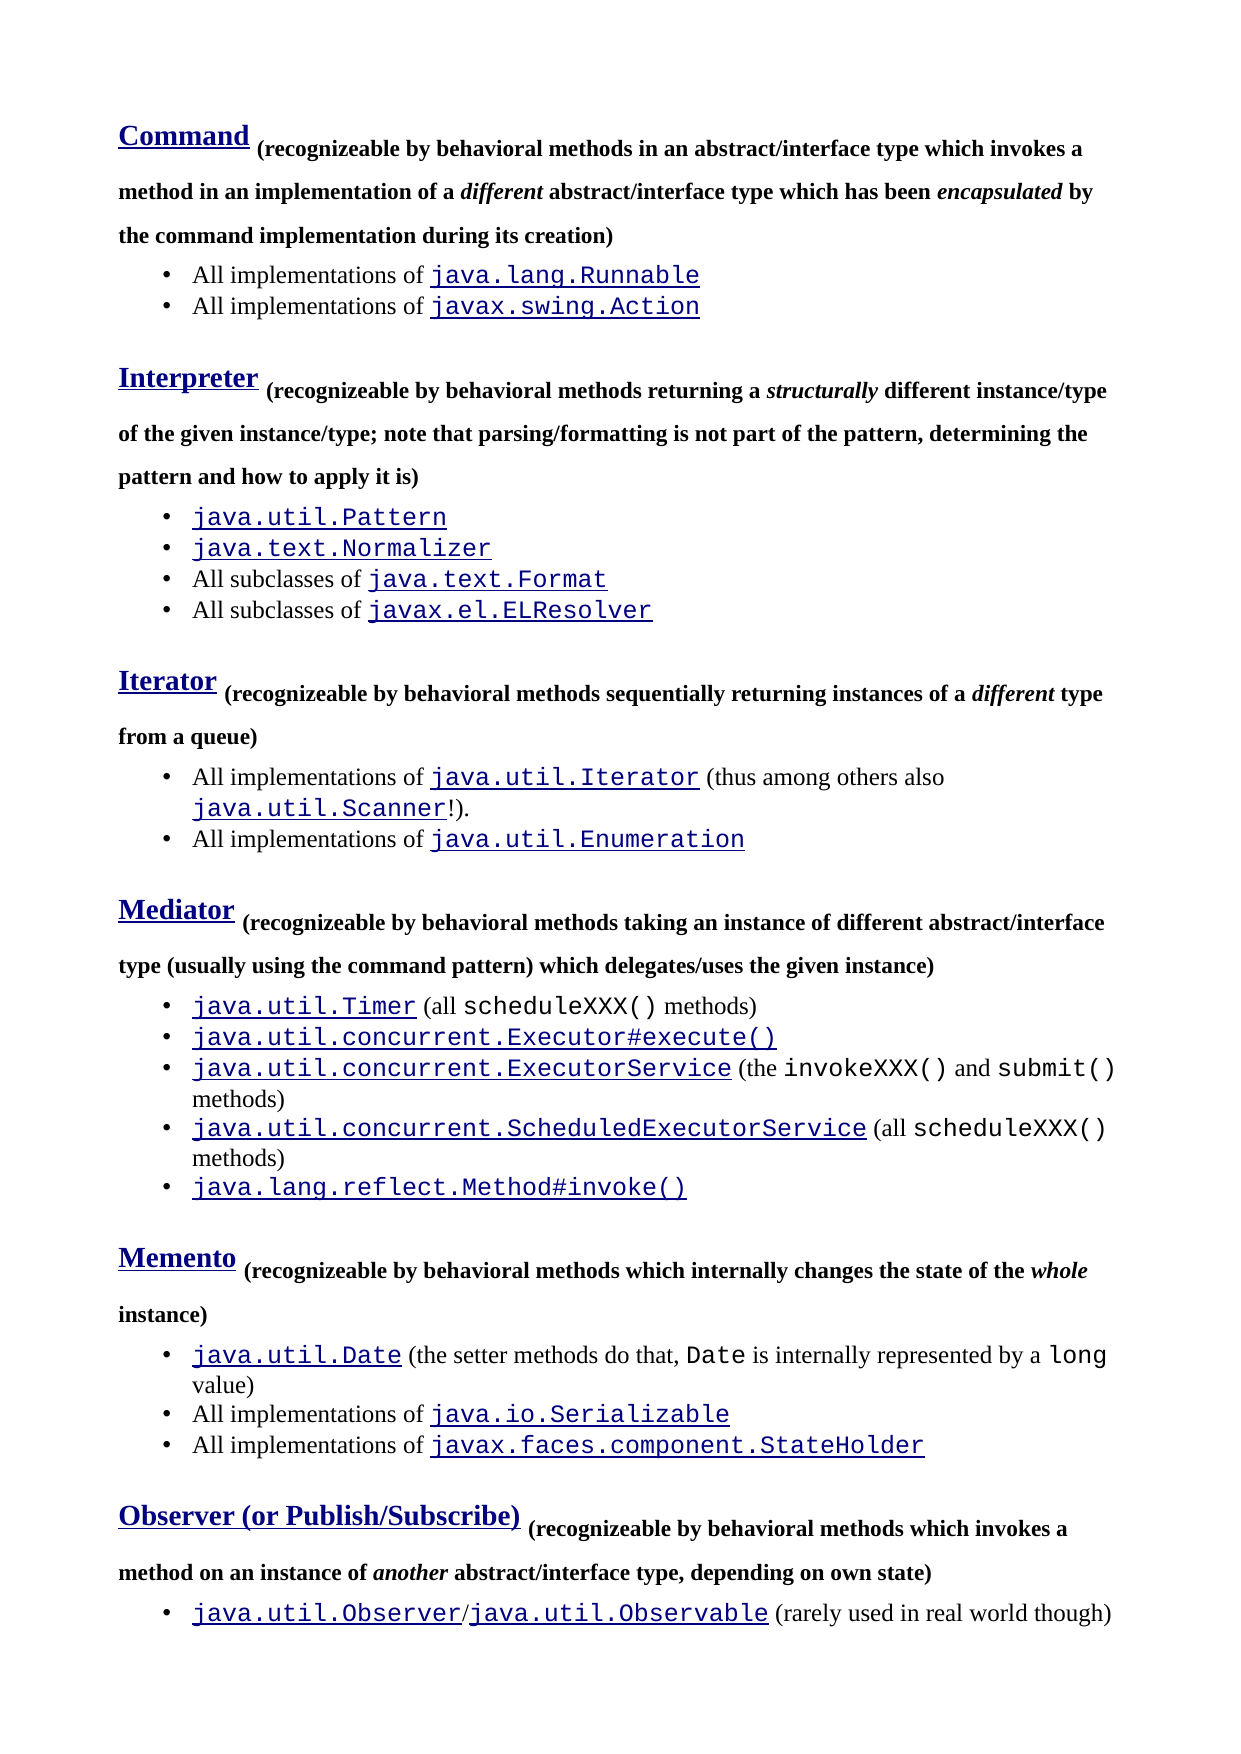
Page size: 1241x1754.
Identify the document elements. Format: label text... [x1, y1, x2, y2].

subtitle Mediator (recognizeable by behavioral methods taking an instance of different abstract/interface type (usually using the command pattern) which delegates/uses the given instance) [118, 892, 1122, 979]
list java.util.Pattern [162, 502, 1122, 533]
list All implementations of java.lang.Runnable [162, 261, 1122, 291]
subtitle Command (recognizeable by behavioral methods in an abstract/interface type which invokes a method in an implementation of a different abstract/interface type which has been encapsulated by the command implementation during its creation) [118, 118, 1122, 248]
list java.text.Normalizer [162, 533, 1122, 564]
list java.util.Timer (all scheduleXXX() methods) [162, 991, 1122, 1022]
list java.util.Date (the setter methods do that, Date is internally represented by a long value) [162, 1340, 1122, 1399]
list java.util.concurrent.ExecutorService (the invokeXXX() and submit() methods) [162, 1053, 1122, 1113]
list java.util.Observer/java.util.Observable (rarely used in real world though) [162, 1598, 1122, 1628]
list All subclasses of java.text.Format [162, 564, 1122, 595]
subtitle Iterator (recognizeable by behavioral methods sequentially returning instances of a different type from a queue) [118, 663, 1122, 750]
list All implementations of java.io.Serializable [162, 1399, 1122, 1430]
list java.util.concurrent.ScheduledExecutorService (all scheduleXXX() methods) [162, 1113, 1122, 1172]
list All subclasses of javax.el.ELResolver [162, 595, 1122, 626]
list java.lang.reflect.Method#invoke() [162, 1172, 1122, 1203]
list java.util.concurrent.Executor#execute() [162, 1022, 1122, 1053]
subtitle Observer (or Publish/Subscribe) (recognizeable by behavioral methods which invokes a method on an instance of another abstract/interface type, depending on own state) [118, 1498, 1122, 1585]
list All implementations of java.util.Enumeration [162, 824, 1122, 855]
subtitle Interpreter (recognizeable by behavioral methods returning a structurally different instance/type of the given instance/type; note that parsing/formatting is not part of the pattern, determining the pattern and how to apply it is) [118, 360, 1122, 490]
list All implementations of javax.swing.Action [162, 291, 1122, 322]
subtitle Memento (recognizeable by behavioral methods which internally changes the state of the whole instance) [118, 1241, 1122, 1327]
list All implementations of javax.faces.component.StateHolder [162, 1430, 1122, 1461]
list All implementations of java.util.Iterator (thus among others also java.util.Scanner!). [162, 762, 1122, 824]
